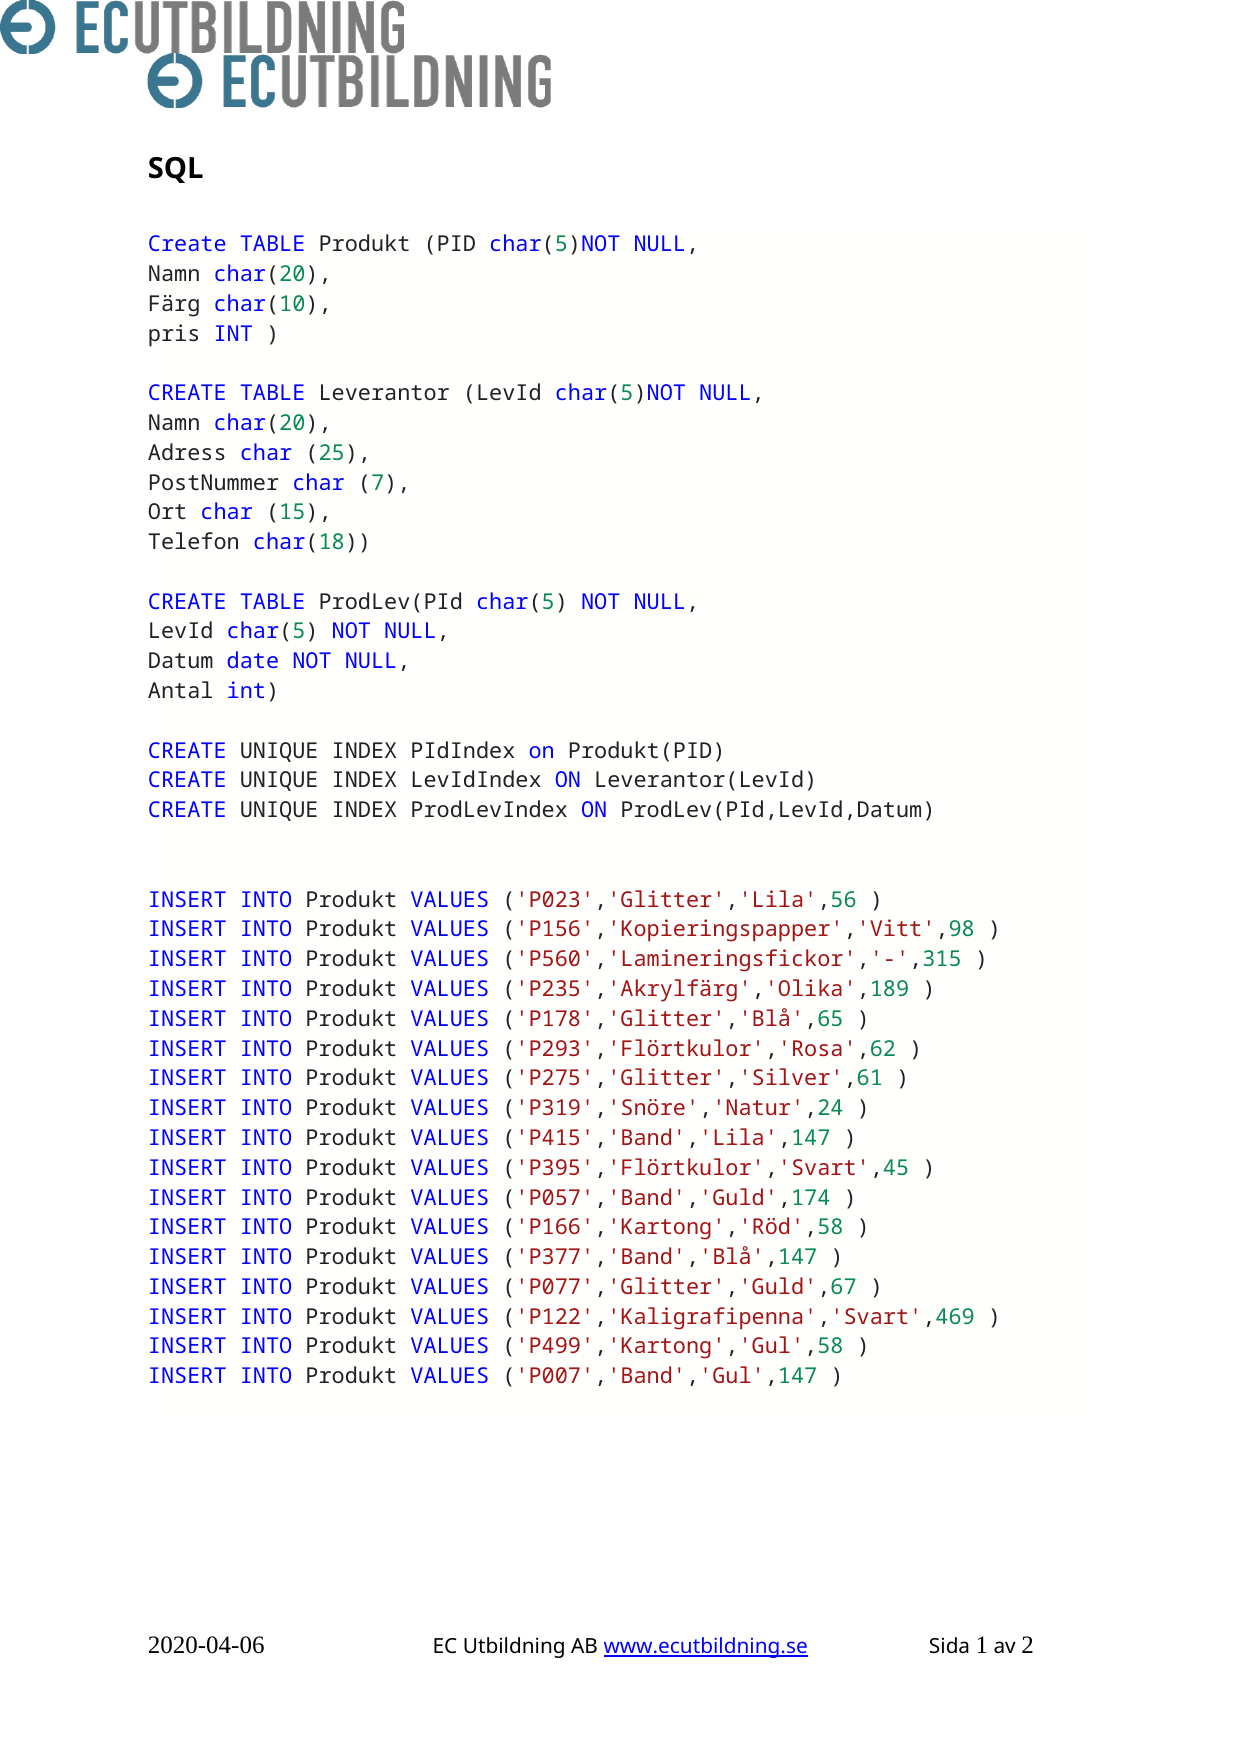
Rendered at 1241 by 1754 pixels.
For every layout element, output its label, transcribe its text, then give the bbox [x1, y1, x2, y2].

text INSERT INTO Produkt VALUES ('P275','Glitter','Silver',61 ) [148, 1062, 1093, 1092]
text INSERT INTO Produkt VALUES ('P235','Akrylfärg','Olika',189 ) [148, 973, 1093, 1003]
text INSERT INTO Produkt VALUES ('P156','Kopieringspapper','Vitt',98 ) [148, 913, 1093, 943]
text INSERT INTO Produkt VALUES ('P319','Snöre','Natur',24 ) [148, 1092, 1093, 1122]
text CREATE UNIQUE INDEX LevIdIndex ON Leverantor(LevId) [148, 764, 1093, 794]
text Datum date NOT NULL, [148, 645, 1093, 675]
text INSERT INTO Produkt VALUES ('P499','Kartong','Gul',58 ) [148, 1331, 1093, 1360]
text Adress char (25), [148, 437, 1093, 467]
text Create TABLE Produkt (PID char(5)NOT NULL, [148, 228, 1093, 258]
text INSERT INTO Produkt VALUES ('P057','Band','Guld',174 ) [148, 1182, 1093, 1211]
text Ort char (15), [148, 496, 1093, 526]
text INSERT INTO Produkt VALUES ('P415','Band','Lila',147 ) [148, 1122, 1093, 1152]
text Telefon char(18)) [148, 526, 1093, 556]
text INSERT INTO Produkt VALUES ('P560','Lamineringsfickor','-',315 ) [148, 943, 1093, 973]
text CREATE TABLE Leverantor (LevId char(5)NOT NULL, [148, 377, 1093, 407]
text INSERT INTO Produkt VALUES ('P023','Glitter','Lila',56 ) [148, 884, 1093, 913]
text INSERT INTO Produkt VALUES ('P395','Flörtkulor','Svart',45 ) [148, 1152, 1093, 1182]
text Antal int) [148, 675, 1093, 705]
text CREATE UNIQUE INDEX PIdIndex on Produkt(PID) [148, 735, 1093, 764]
text INSERT INTO Produkt VALUES ('P077','Glitter','Guld',67 ) [148, 1271, 1093, 1301]
text Namn char(20), [148, 258, 1093, 288]
text INSERT INTO Produkt VALUES ('P166','Kartong','Röd',58 ) [148, 1211, 1093, 1241]
text INSERT INTO Produkt VALUES ('P293','Flörtkulor','Rosa',62 ) [148, 1033, 1093, 1062]
text Namn char(20), [148, 407, 1093, 437]
text Färg char(10), [148, 288, 1093, 318]
text PostNummer char (7), [148, 467, 1093, 496]
text CREATE UNIQUE INDEX ProdLevIndex ON ProdLev(PId,LevId,Datum) [148, 794, 1093, 824]
text INSERT INTO Produkt VALUES ('P377','Band','Blå',147 ) [148, 1241, 1093, 1271]
text pris INT ) [148, 318, 1093, 347]
text CREATE TABLE ProdLev(PId char(5) NOT NULL, [148, 586, 1093, 616]
text LevId char(5) NOT NULL, [148, 616, 1093, 645]
text INSERT INTO Produkt VALUES ('P178','Glitter','Blå',65 ) [148, 1003, 1093, 1033]
picture [0, 0, 551, 108]
text INSERT INTO Produkt VALUES ('P007','Band','Gul',147 ) [148, 1360, 1093, 1390]
text INSERT INTO Produkt VALUES ('P122','Kaligrafipenna','Svart',469 ) [148, 1301, 1093, 1331]
